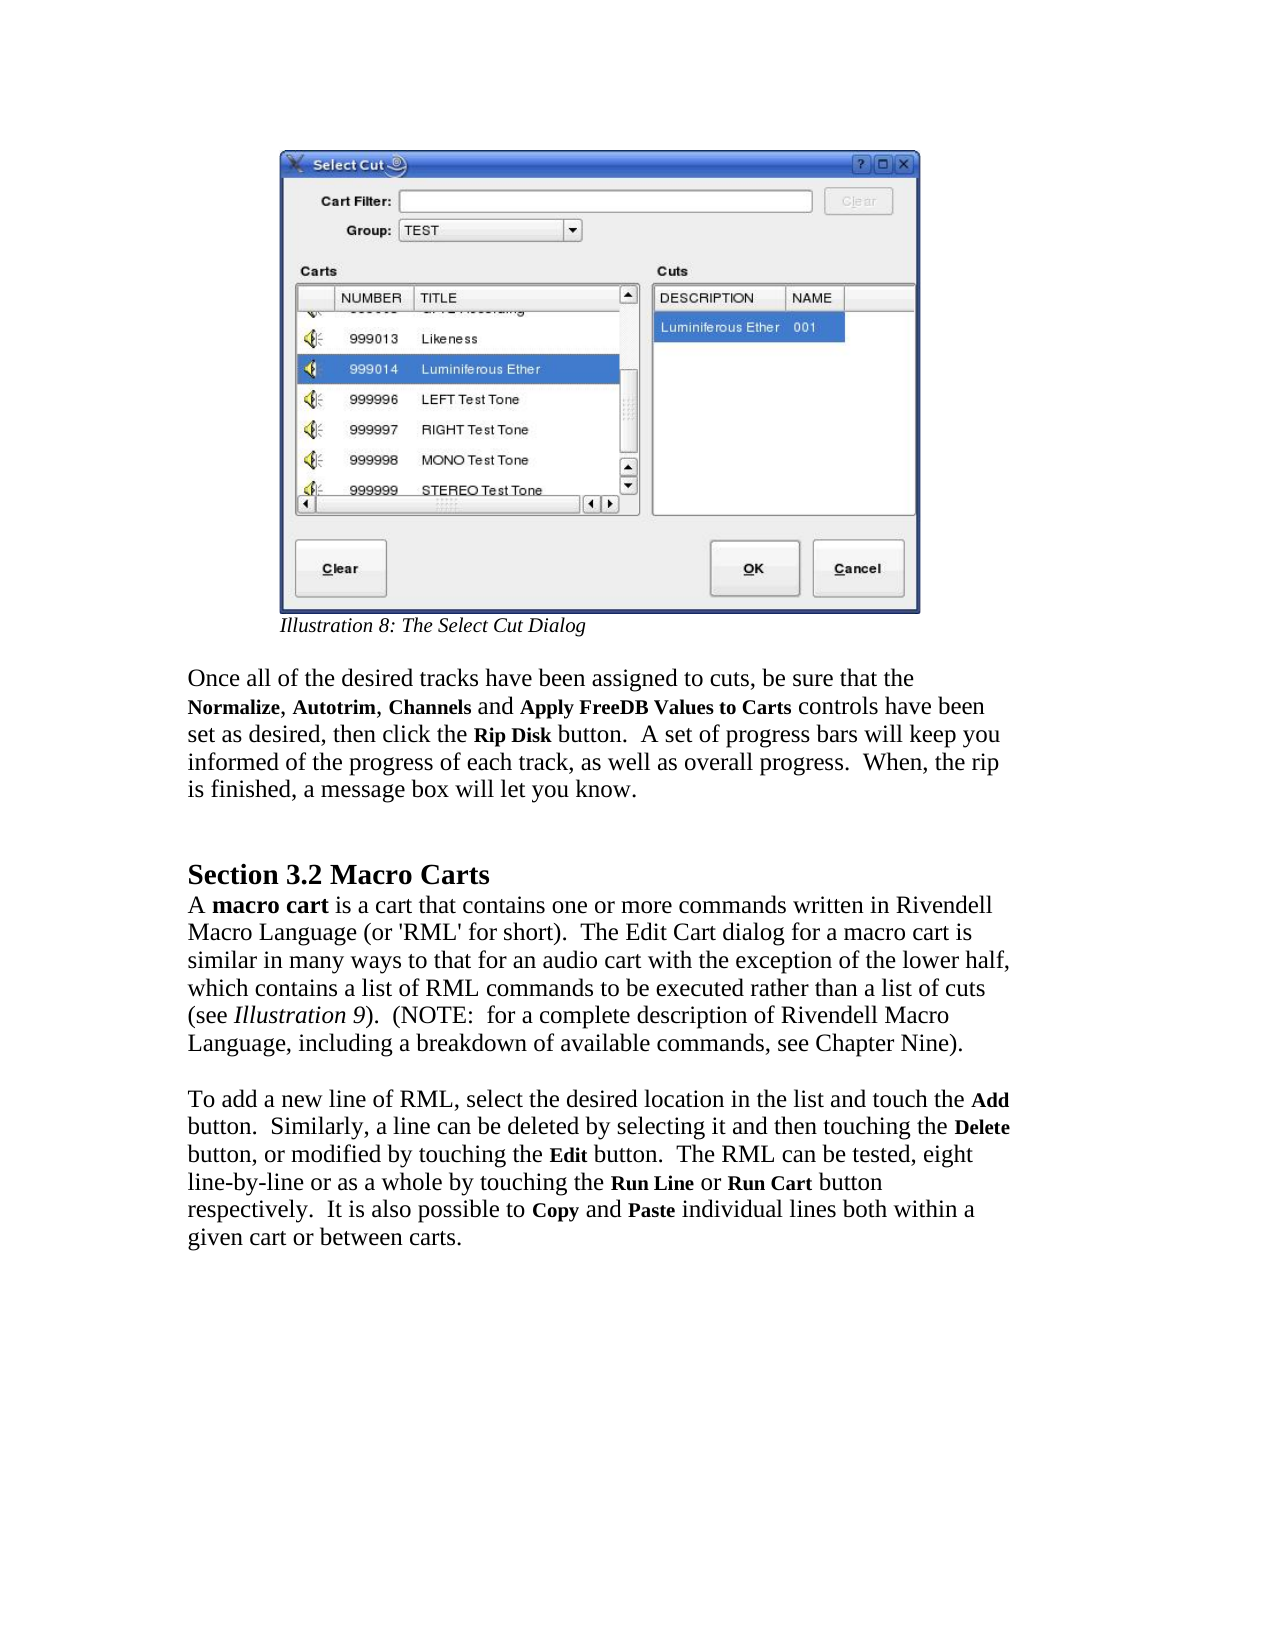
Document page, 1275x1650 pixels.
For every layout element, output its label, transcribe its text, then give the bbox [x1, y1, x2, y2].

picture [279, 150, 921, 614]
text Once all of the desired tracks have been assigned to cuts, be sure that the Normalize, Autotrim, Channels and Apply FreeDB Values to Carts controls have been set as desired, then click the Rip Disk button. A set of progress bars will keep you informed of the progress of each track, as well as overall progress. When, the rip is finished, a message box will let you know. [187, 664, 1012, 803]
text Section 3.2 Macro Carts [187, 858, 1012, 891]
text A macro cart is a cart that contains one or more commands written in Rivendell Macro Language (or 'RML' for short). The Edit Cart dialog for a macro cart is similar in many ways to that for an audio cart with the exception of the lower half, which contains a list of RML commands to be executed rather than a list of cuts (see Illustration 9). (NOTE: for a complete description of Rivendell Macro Language, including a breakdown of available commands, see Chapter Nine). [187, 891, 1012, 1057]
text To add a new line of RML, select the desired location in the list and touch the Add button. Similarly, a line can be deleted by selecting it and then touching the Delete button, or modified by touching the Edit button. The RML can be tested, eight line-by-line or as a whole by touching the Run Line or Run Cart button respectively. It is also possible to Copy and Paste individual lines both within a given cart or between carts. [187, 1085, 1012, 1251]
text Illustration 8: The Select Cut Dialog [279, 614, 921, 637]
